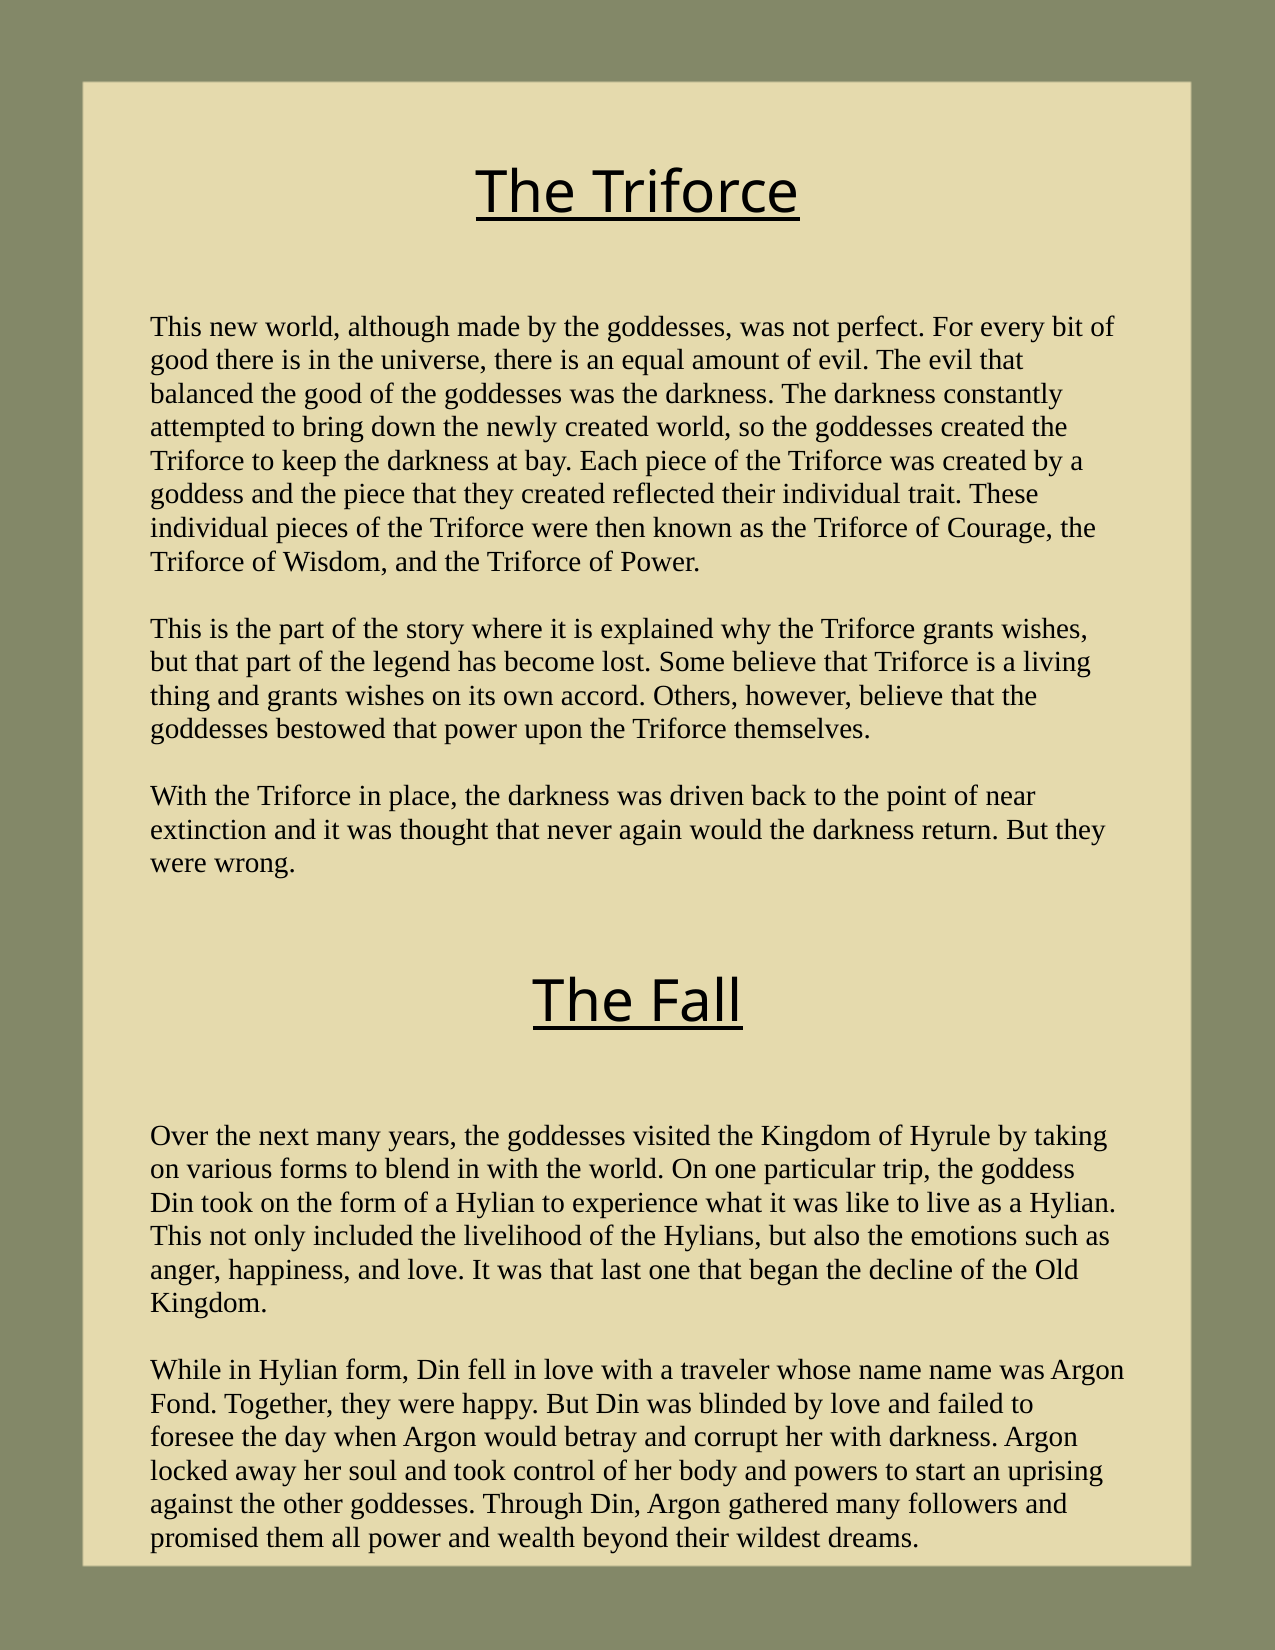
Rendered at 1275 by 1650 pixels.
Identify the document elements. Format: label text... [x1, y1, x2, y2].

text While in Hylian form, Din fell in love with a traveler whose name name was Argon Fond. Together, they were happy. But Din was blinded by love and failed to foresee the day when Argon would betray and corrupt her with darkness. Argon locked away her soul and took control of her body and powers to start an uprising against the other goddesses. Through Din, Argon gathered many followers and promised them all power and wealth beyond their wildest dreams. [150, 1352, 1125, 1554]
text With the Triforce in place, the darkness was driven back to the point of near extinction and it was thought that never again would the darkness return. But they were wrong. [150, 778, 1125, 879]
text The Fall [0, 959, 1125, 1038]
text The Triforce [0, 150, 1125, 229]
picture [0, 0, 1275, 1650]
text This new world, although made by the goddesses, was not perfect. For every bit of good there is in the universe, there is an equal amount of evil. The evil that balanced the good of the goddesses was the darkness. The darkness constantly attempted to bring down the newly created world, so the goddesses created the Triforce to keep the darkness at bay. Each piece of the Triforce was created by a goddess and the piece that they created reflected their individual trait. These individual pieces of the Triforce were then known as the Triforce of Courage, the Triforce of Wisdom, and the Triforce of Power. [150, 309, 1125, 577]
text This is the part of the story where it is explained why the Triforce grants wishes, but that part of the legend has become lost. Some believe that Triforce is a living thing and grants wishes on its own accord. Others, however, believe that the goddesses bestowed that power upon the Triforce themselves. [150, 611, 1125, 745]
text Over the next many years, the goddesses visited the Kingdom of Hyrule by taking on various forms to blend in with the world. On one particular trip, the goddess Din took on the form of a Hylian to experience what it was like to live as a Hylian. This not only included the livelihood of the Hylians, but also the emotions such as anger, happiness, and love. It was that last one that began the decline of the Old Kingdom. [150, 1118, 1125, 1319]
